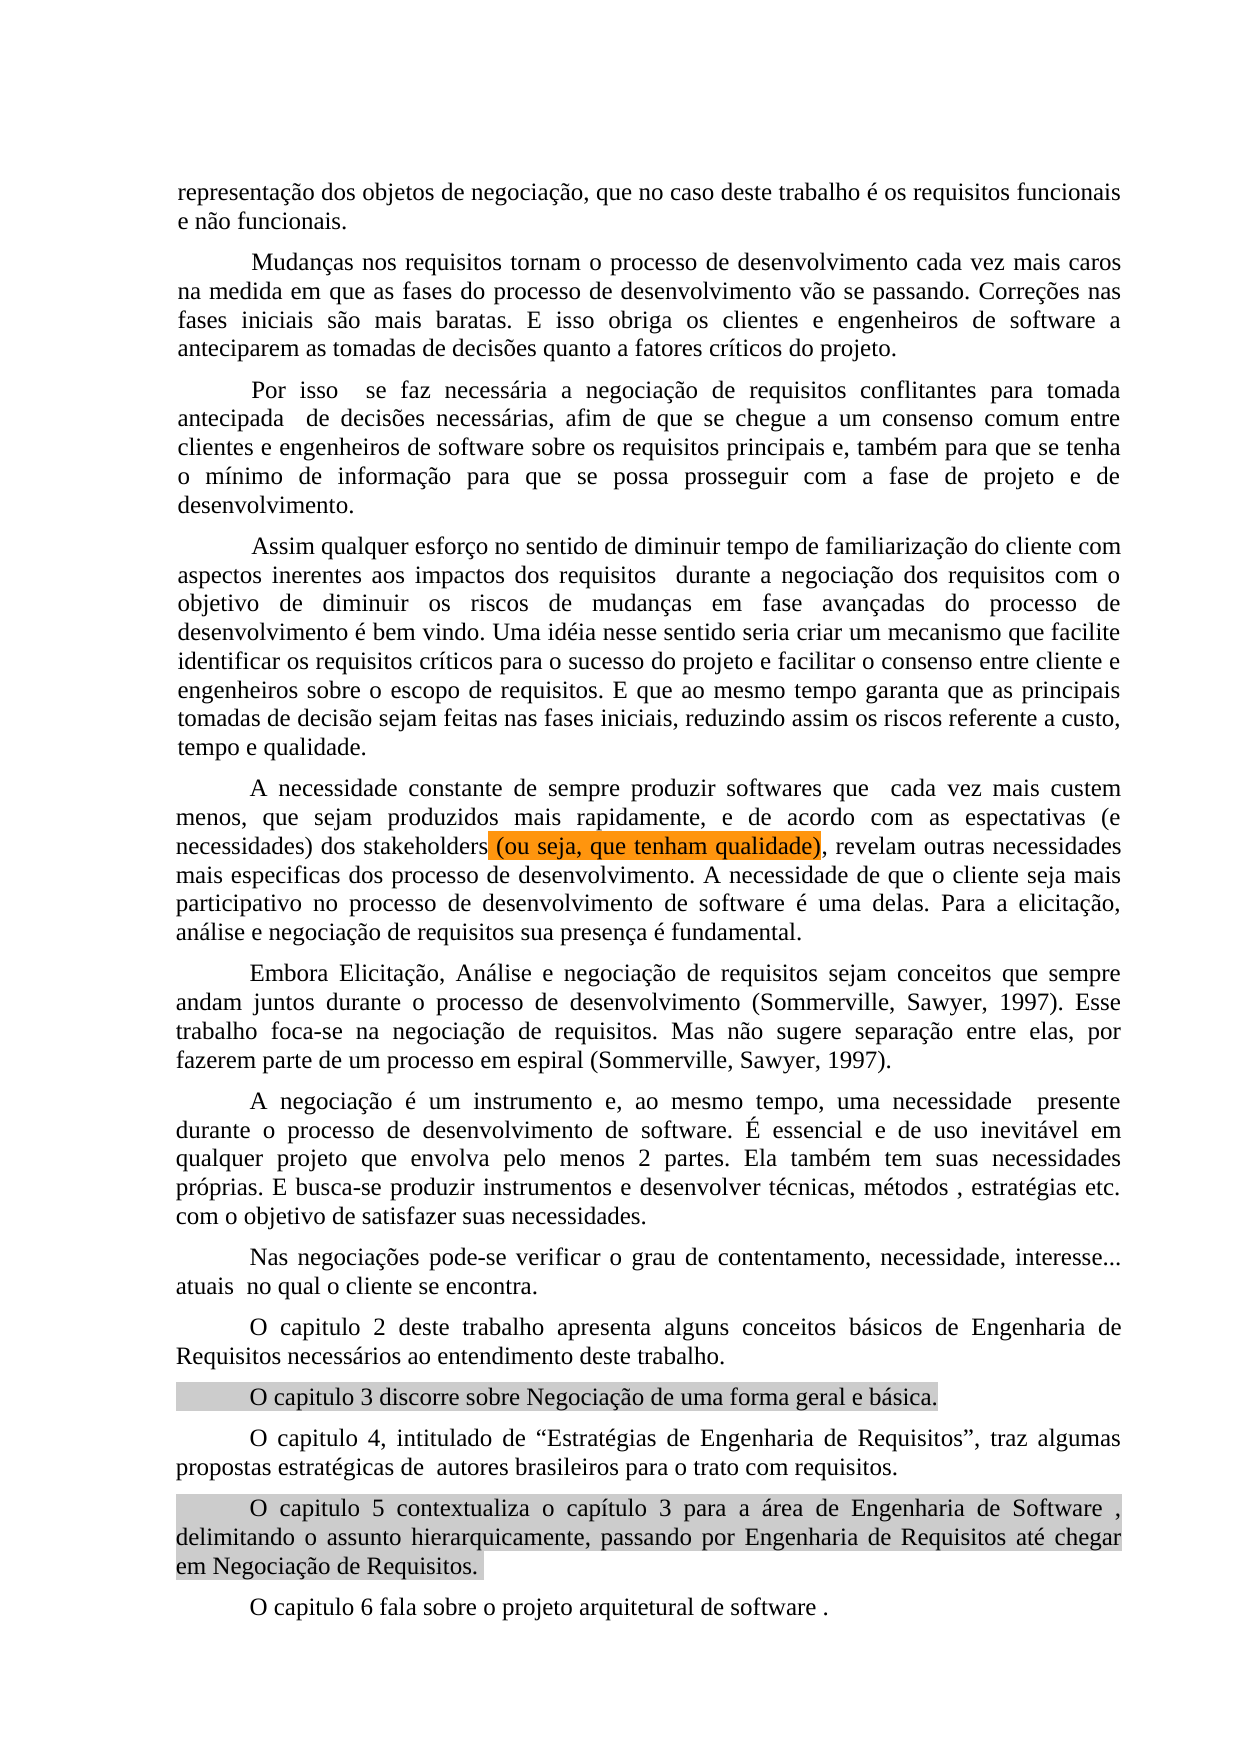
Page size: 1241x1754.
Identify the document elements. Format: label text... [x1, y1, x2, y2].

text O capitulo 6 fala sobre o projeto arquitetural de software . [176, 1592, 1122, 1621]
text representação dos objetos de negociação, que no caso deste trabalho é os requisitos funcionais e não funcionais. [177, 177, 1122, 235]
text Embora Elicitação, Análise e negociação de requisitos sejam conceitos que sempre andam juntos durante o processo de desenvolvimento (Sommerville, Sawyer, 1997). Esse trabalho foca-se na negociação de requisitos. Mas não sugere separação entre elas, por fazerem parte de um processo em espiral (Sommerville, Sawyer, 1997). [176, 958, 1122, 1073]
text O capitulo 3 discorre sobre Negociação de uma forma geral e básica. [176, 1382, 1122, 1411]
text A negociação é um instrumento e, ao mesmo tempo, uma necessidade presente durante o processo de desenvolvimento de software. É essencial e de uso inevitável em qualquer projeto que envolva pelo menos 2 partes. Ela também tem suas necessidades próprias. E busca-se produzir instrumentos e desenvolver técnicas, métodos , estratégias etc. com o objetivo de satisfazer suas necessidades. [176, 1086, 1122, 1230]
text O capitulo 4, intitulado de “Estratégias de Engenharia de Requisitos”, traz algumas propostas estratégicas de autores brasileiros para o trato com requisitos. [176, 1423, 1122, 1481]
text Por isso se faz necessária a negociação de requisitos conflitantes para tomada antecipada de decisões necessárias, afim de que se chegue a um consenso comum entre clientes e engenheiros de software sobre os requisitos principais e, também para que se tenha o mínimo de informação para que se possa prosseguir com a fase de projeto e de desenvolvimento. [177, 375, 1122, 518]
text A necessidade constante de sempre produzir softwares que cada vez mais custem menos, que sejam produzidos mais rapidamente, e de acordo com as espectativas (e necessidades) dos stakeholders (ou seja, que tenham qualidade), revelam outras necessidades mais especificas dos processo de desenvolvimento. A necessidade de que o cliente seja mais participativo no processo de desenvolvimento de software é uma delas. Para a elicitação, análise e negociação de requisitos sua presença é fundamental. [176, 773, 1122, 946]
text O capitulo 5 contextualiza o capítulo 3 para a área de Engenharia de Software , delimitando o assunto hierarquicamente, passando por Engenharia de Requisitos até chegar em Negociação de Requisitos. [176, 1493, 1122, 1580]
text O capitulo 2 deste trabalho apresenta alguns conceitos básicos de Engenharia de Requisitos necessários ao entendimento deste trabalho. [176, 1312, 1122, 1370]
text Nas negociações pode-se verificar o grau de contentamento, necessidade, interesse... atuais no qual o cliente se encontra. [176, 1242, 1122, 1300]
text Mudanças nos requisitos tornam o processo de desenvolvimento cada vez mais caros na medida em que as fases do processo de desenvolvimento vão se passando. Correções nas fases iniciais são mais baratas. E isso obriga os clientes e engenheiros de software a anteciparem as tomadas de decisões quanto a fatores críticos do projeto. [177, 247, 1122, 362]
text Assim qualquer esforço no sentido de diminuir tempo de familiarização do cliente com aspectos inerentes aos impactos dos requisitos durante a negociação dos requisitos com o objetivo de diminuir os riscos de mudanças em fase avançadas do processo de desenvolvimento é bem vindo. Uma idéia nesse sentido seria criar um mecanismo que facilite identificar os requisitos críticos para o sucesso do projeto e facilitar o consenso entre cliente e engenheiros sobre o escopo de requisitos. E que ao mesmo tempo garanta que as principais tomadas de decisão sejam feitas nas fases iniciais, reduzindo assim os riscos referente a custo, tempo e qualidade. [177, 531, 1122, 761]
